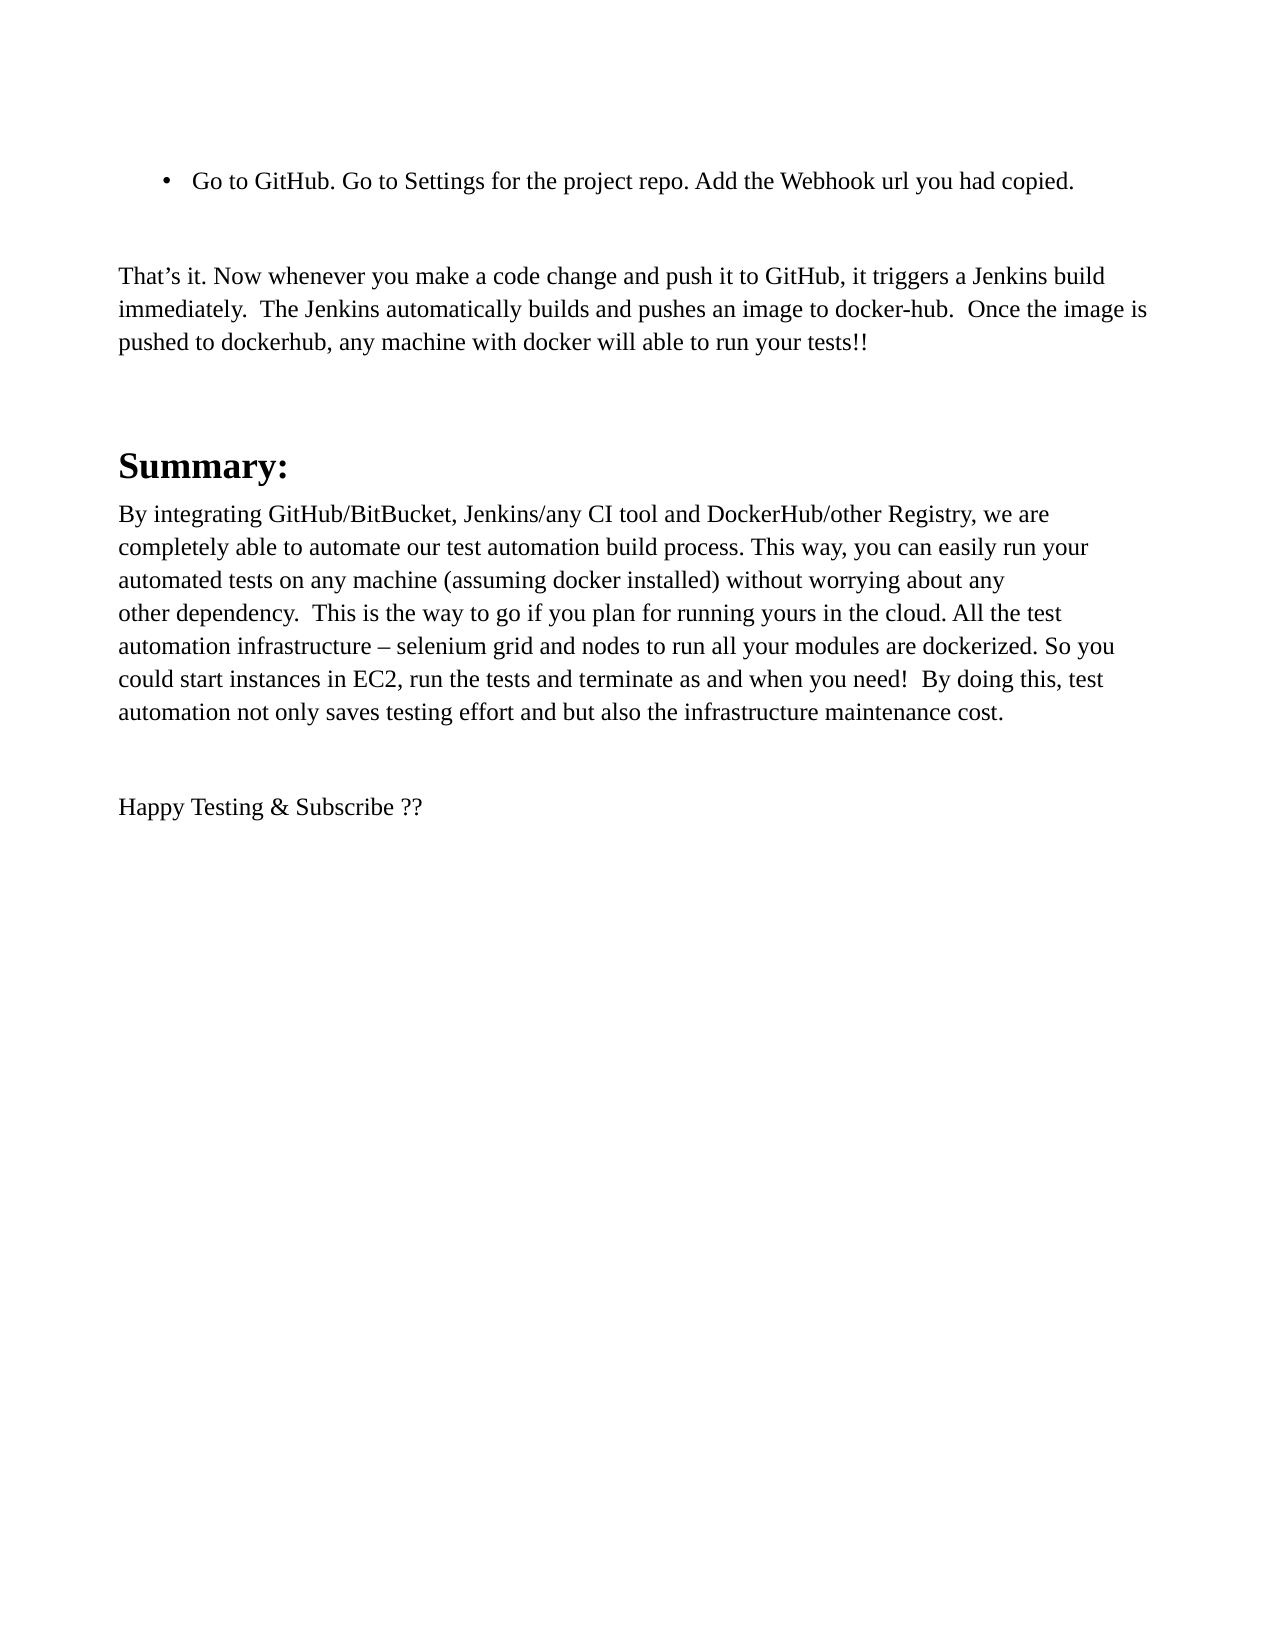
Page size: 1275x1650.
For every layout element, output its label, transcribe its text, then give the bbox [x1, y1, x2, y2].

text Happy Testing & Subscribe ?? [118, 792, 1157, 821]
text By integrating GitHub/BitBucket, Jenkins/any CI tool and DockerHub/other Registry, we are completely able to automate our test automation build process. This way, you can easily run your automated tests on any machine (assuming docker installed) without worrying about any other dependency. This is the way to go if you plan for running yours in the cloud. All the test automation infrastructure – selenium grid and nodes to run all your modules are dockerized. So you could start instances in EC2, run the tests and terminate as and when you need! By doing this, test automation not only saves testing effort and but also the infrastructure maintenance cost. [118, 499, 1157, 726]
list Go to GitHub. Go to Settings for the project repo. Add the Webhook url you had copied. [162, 166, 1157, 194]
text That’s it. Now whenever you make a code change and push it to GitHub, it triggers a Jenkins build immediately. The Jenkins automatically builds and pushes an image to docker-hub. Once the image is pushed to dockerhub, any machine with docker will able to run your tests!! [118, 261, 1157, 356]
subtitle Summary: [118, 443, 1157, 486]
